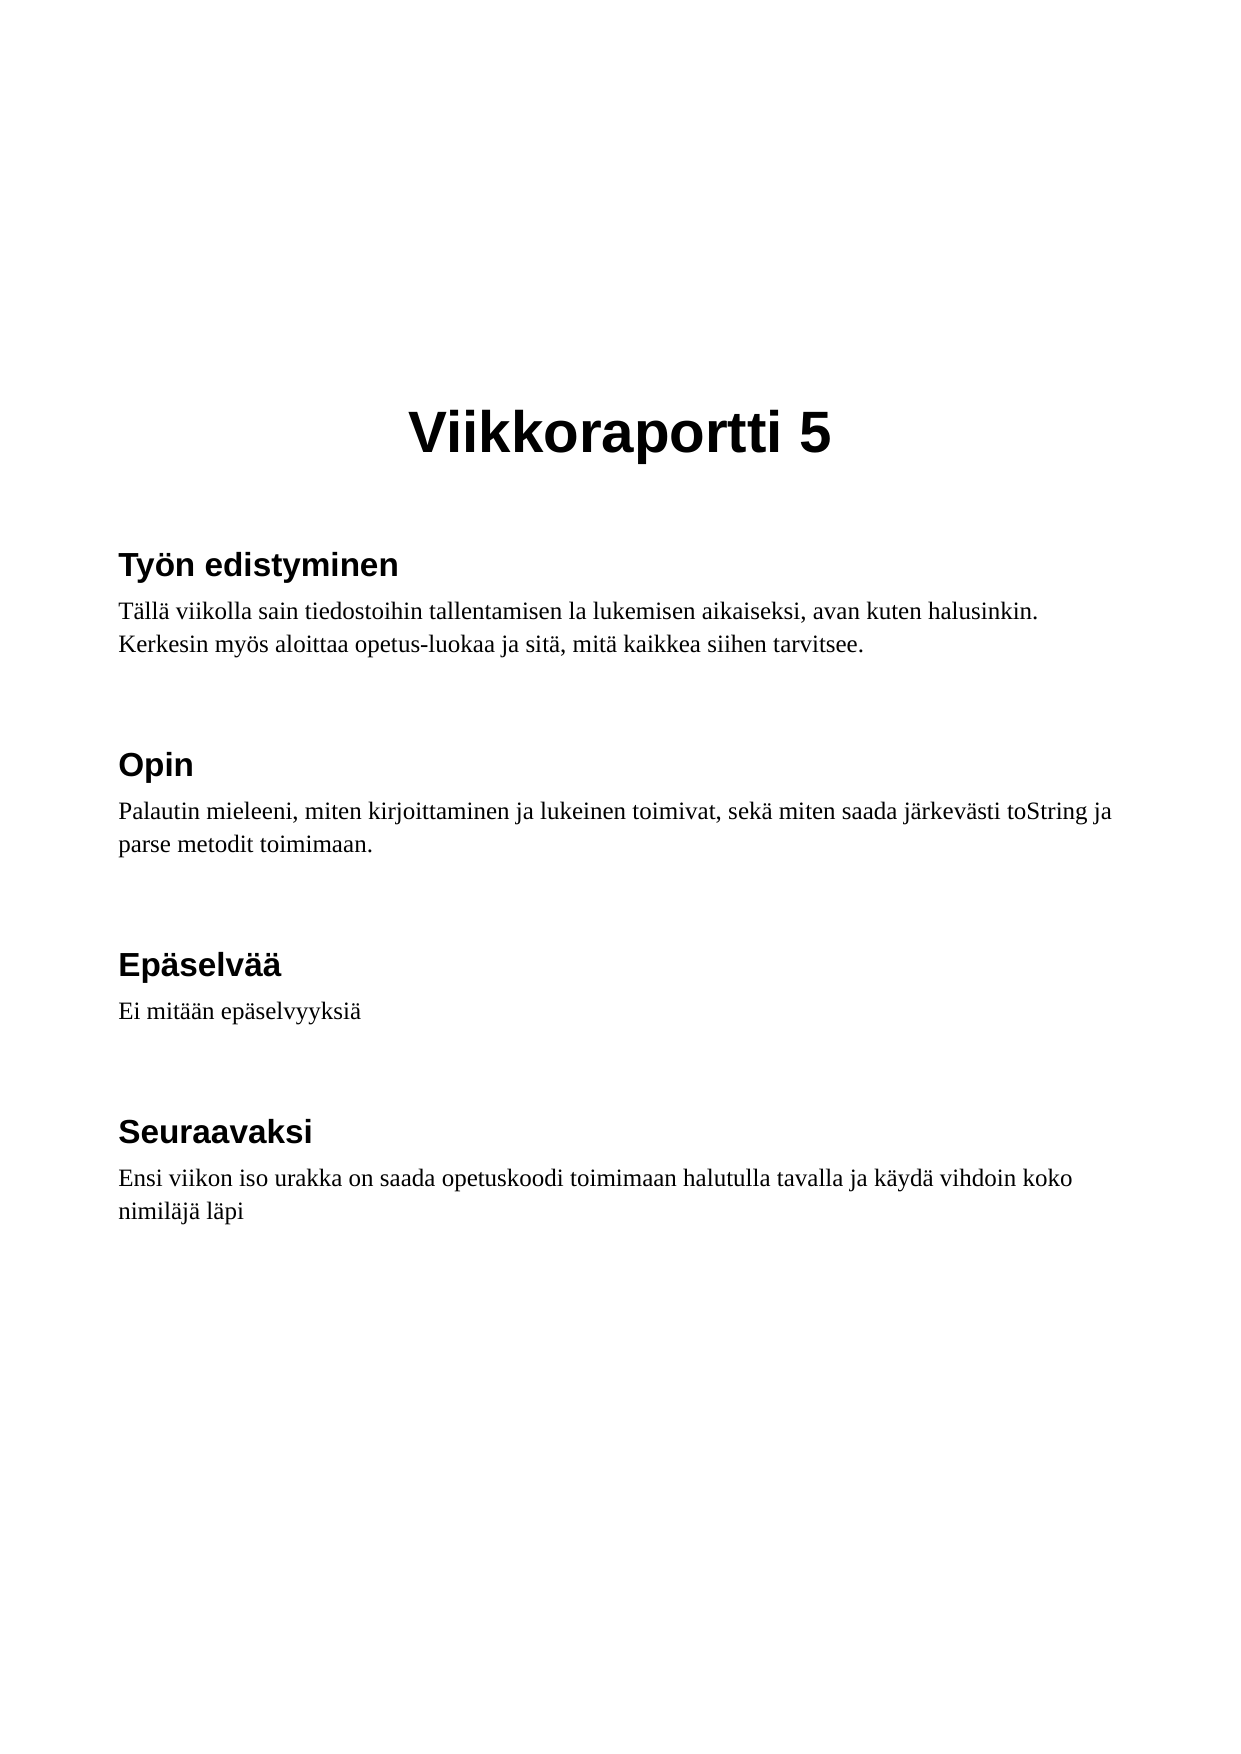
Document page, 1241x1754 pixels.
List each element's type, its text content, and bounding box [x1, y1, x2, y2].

subtitle Seuraavaksi [118, 1112, 1122, 1151]
subtitle Epäselvää [118, 945, 1122, 984]
text Palautin mieleeni, miten kirjoittaminen ja lukeinen toimivat, sekä miten saada järkevästi toString ja parse metodit toimimaan. [118, 796, 1122, 858]
title Viikkoraportti 5 [118, 397, 1122, 464]
text Tällä viikolla sain tiedostoihin tallentamisen la lukemisen aikaiseksi, avan kuten halusinkin. Kerkesin myös aloittaa opetus-luokaa ja sitä, mitä kaikkea siihen tarvitsee. [118, 596, 1122, 658]
subtitle Työn edistyminen [118, 545, 1122, 584]
subtitle Opin [118, 745, 1122, 784]
text Ensi viikon iso urakka on saada opetuskoodi toimimaan halutulla tavalla ja käydä vihdoin koko nimiläjä läpi [118, 1163, 1122, 1225]
text Ei mitään epäselvyyksiä [118, 996, 1122, 1025]
